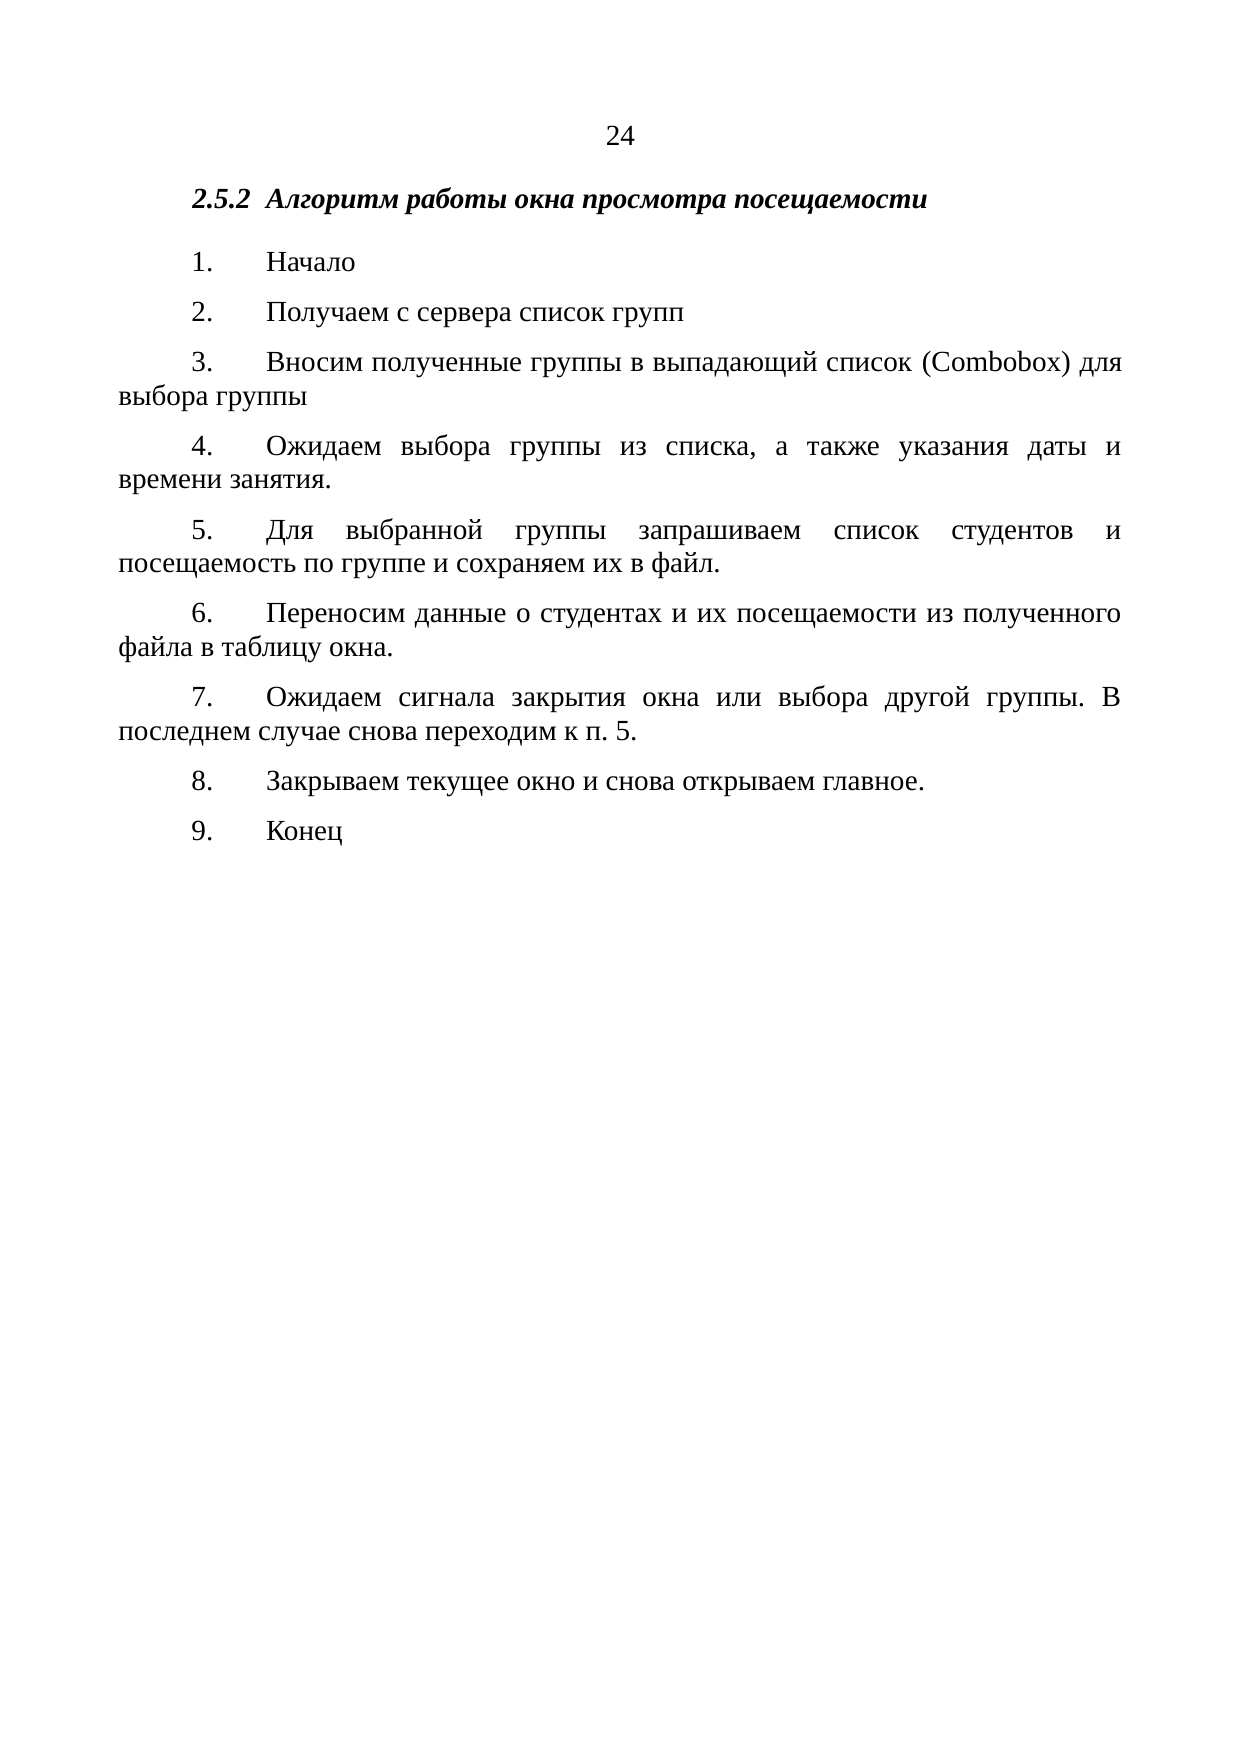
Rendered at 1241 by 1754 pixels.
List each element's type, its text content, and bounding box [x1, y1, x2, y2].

list Ожидаем сигнала закрытия окна или выбора другой группы. В последнем случае снова переходим к п. 5. [118, 679, 1122, 746]
list Вносим полученные группы в выпадающий список (Combobox) для выбора группы [118, 344, 1122, 411]
list Получаем с сервера список групп [118, 294, 1122, 328]
list Начало [118, 244, 1122, 277]
list Для выбранной группы запрашиваем список студентов и посещаемость по группе и сохраняем их в файл. [118, 512, 1122, 579]
list Закрываем текущее окно и снова открываем главное. [118, 763, 1122, 797]
list Переносим данные о студентах и их посещаемости из полученного файла в таблицу окна. [118, 596, 1122, 663]
list Конец [118, 813, 1122, 847]
list Ожидаем выбора группы из списка, а также указания даты и времени занятия. [118, 428, 1122, 495]
subtitle Алгоритм работы окна просмотра посещаемости [118, 181, 1122, 215]
